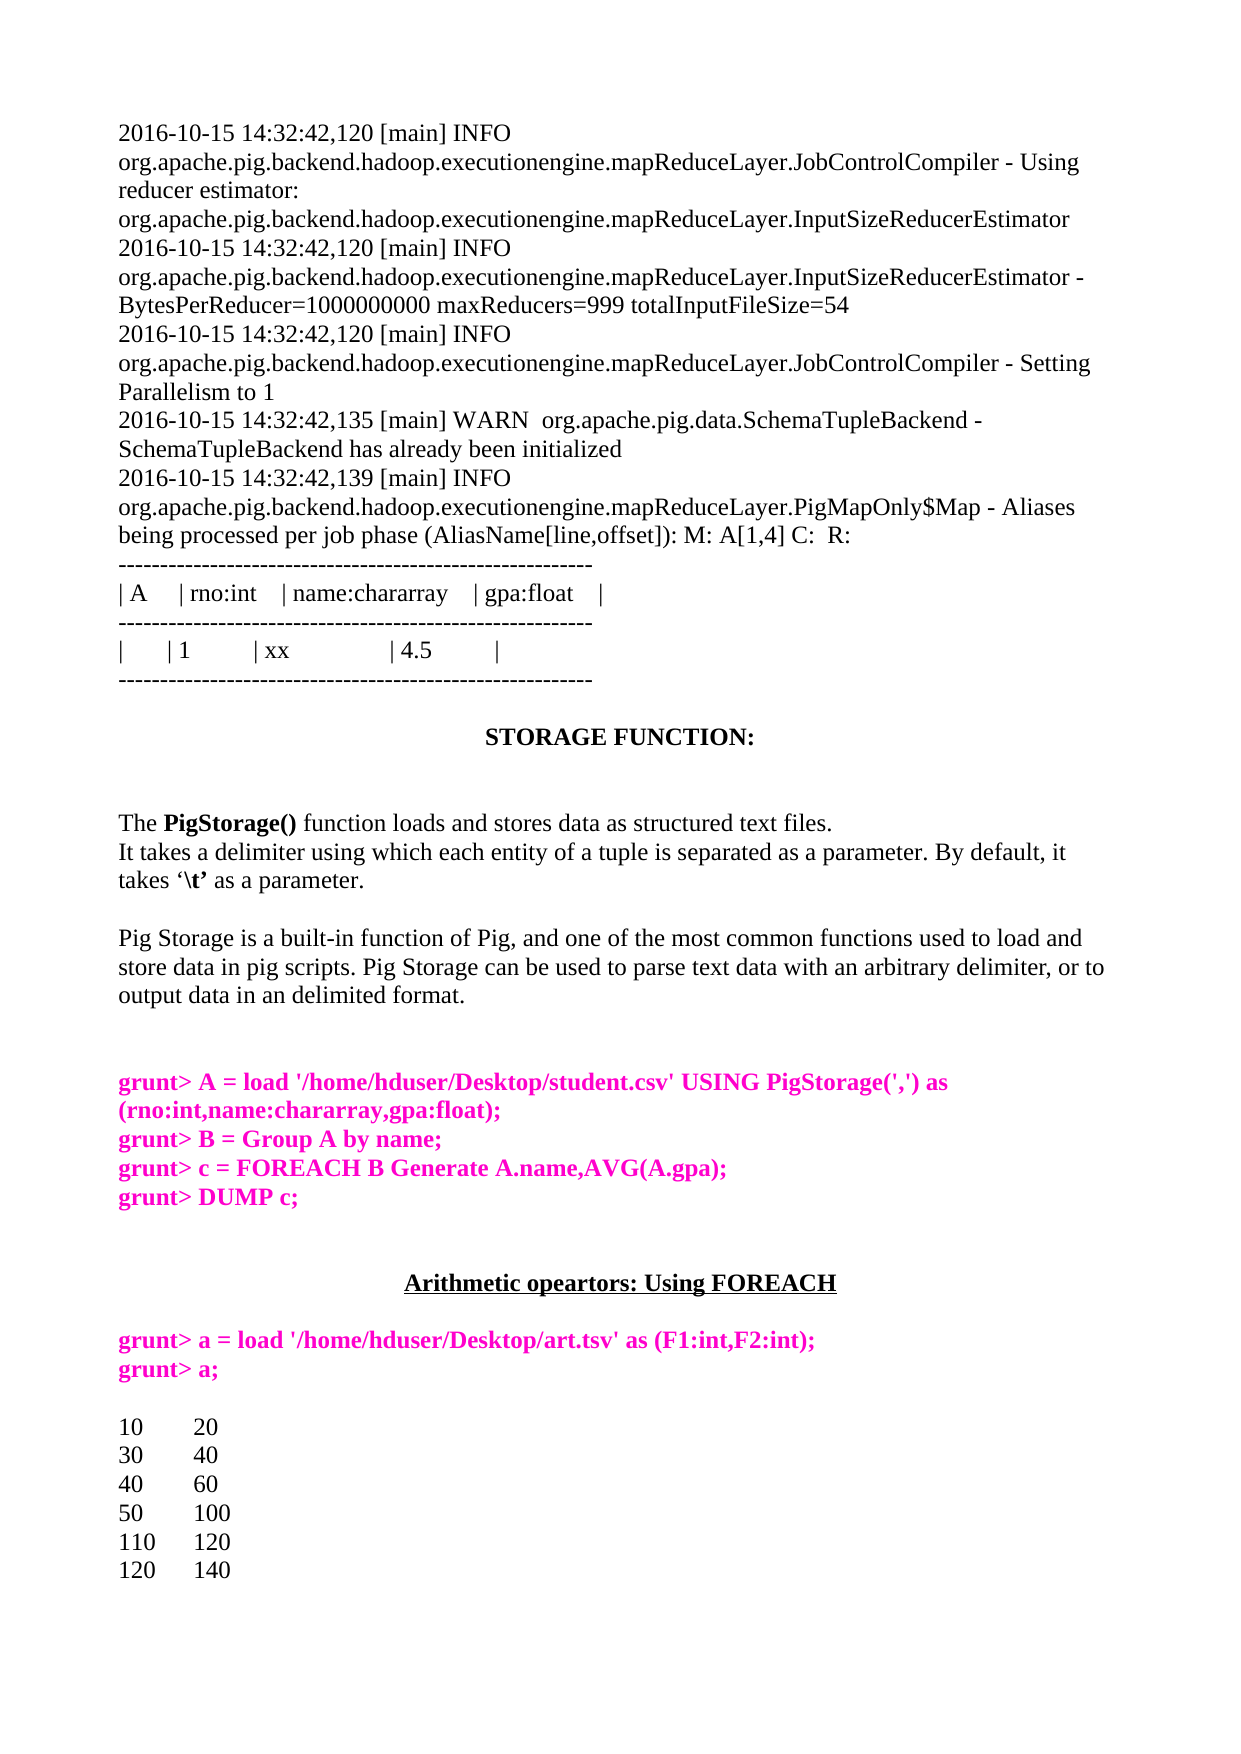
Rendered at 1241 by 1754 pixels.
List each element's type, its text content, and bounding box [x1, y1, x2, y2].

text 2016-10-15 14:32:42,120 [main] INFO org.apache.pig.backend.hadoop.executionengine.mapReduceLayer.JobControlCompiler - Setting Parallelism to 1 [118, 319, 1122, 406]
text STORAGE FUNCTION: [118, 722, 1122, 751]
text 2016-10-15 14:32:42,120 [main] INFO org.apache.pig.backend.hadoop.executionengine.mapReduceLayer.JobControlCompiler - Using reducer estimator: org.apache.pig.backend.hadoop.executionengine.mapReduceLayer.InputSizeReducerEstimator [118, 118, 1122, 233]
text Pig Storage is a built-in function of Pig, and one of the most common functions used to load and store data in pig scripts. Pig Storage can be used to parse text data with an arbitrary delimiter, or to output data in an delimited format. [118, 923, 1122, 1009]
text | | 1 | xx | 4.5 | [118, 636, 1122, 664]
text grunt> A = load '/home/hduser/Desktop/student.csv' USING PigStorage(',') as (rno:int,name:chararray,gpa:float); [118, 1067, 1122, 1124]
text grunt> a = load '/home/hduser/Desktop/art.tsv' as (F1:int,F2:int); [118, 1326, 1122, 1354]
text --------------------------------------------------------- [118, 607, 1122, 636]
text 120 140 [118, 1556, 1122, 1584]
text 2016-10-15 14:32:42,135 [main] WARN org.apache.pig.data.SchemaTupleBackend - SchemaTupleBackend has already been initialized [118, 406, 1122, 463]
text grunt> c = FOREACH B Generate A.name,AVG(A.gpa); [118, 1153, 1122, 1182]
text 2016-10-15 14:32:42,120 [main] INFO org.apache.pig.backend.hadoop.executionengine.mapReduceLayer.InputSizeReducerEstimator - BytesPerReducer=1000000000 maxReducers=999 totalInputFileSize=54 [118, 233, 1122, 319]
text | A | rno:int | name:chararray | gpa:float | [118, 578, 1122, 607]
text --------------------------------------------------------- [118, 549, 1122, 578]
text 50 100 [118, 1498, 1122, 1527]
text grunt> B = Group A by name; [118, 1124, 1122, 1153]
text Arithmetic opeartors: Using FOREACH [118, 1268, 1122, 1297]
text 2016-10-15 14:32:42,139 [main] INFO org.apache.pig.backend.hadoop.executionengine.mapReduceLayer.PigMapOnly$Map - Aliases being processed per job phase (AliasName[line,offset]): M: A[1,4] C: R: [118, 463, 1122, 549]
text It takes a delimiter using which each entity of a tuple is separated as a parameter. By default, it takes ‘\t’ as a parameter. [118, 837, 1122, 894]
text 10 20 [118, 1412, 1122, 1441]
text 30 40 [118, 1441, 1122, 1469]
text grunt> a; [118, 1354, 1122, 1383]
text --------------------------------------------------------- [118, 664, 1122, 693]
text 110 120 [118, 1527, 1122, 1556]
text grunt> DUMP c; [118, 1182, 1122, 1211]
text 40 60 [118, 1469, 1122, 1498]
text The PigStorage() function loads and stores data as structured text files. [118, 808, 1122, 837]
